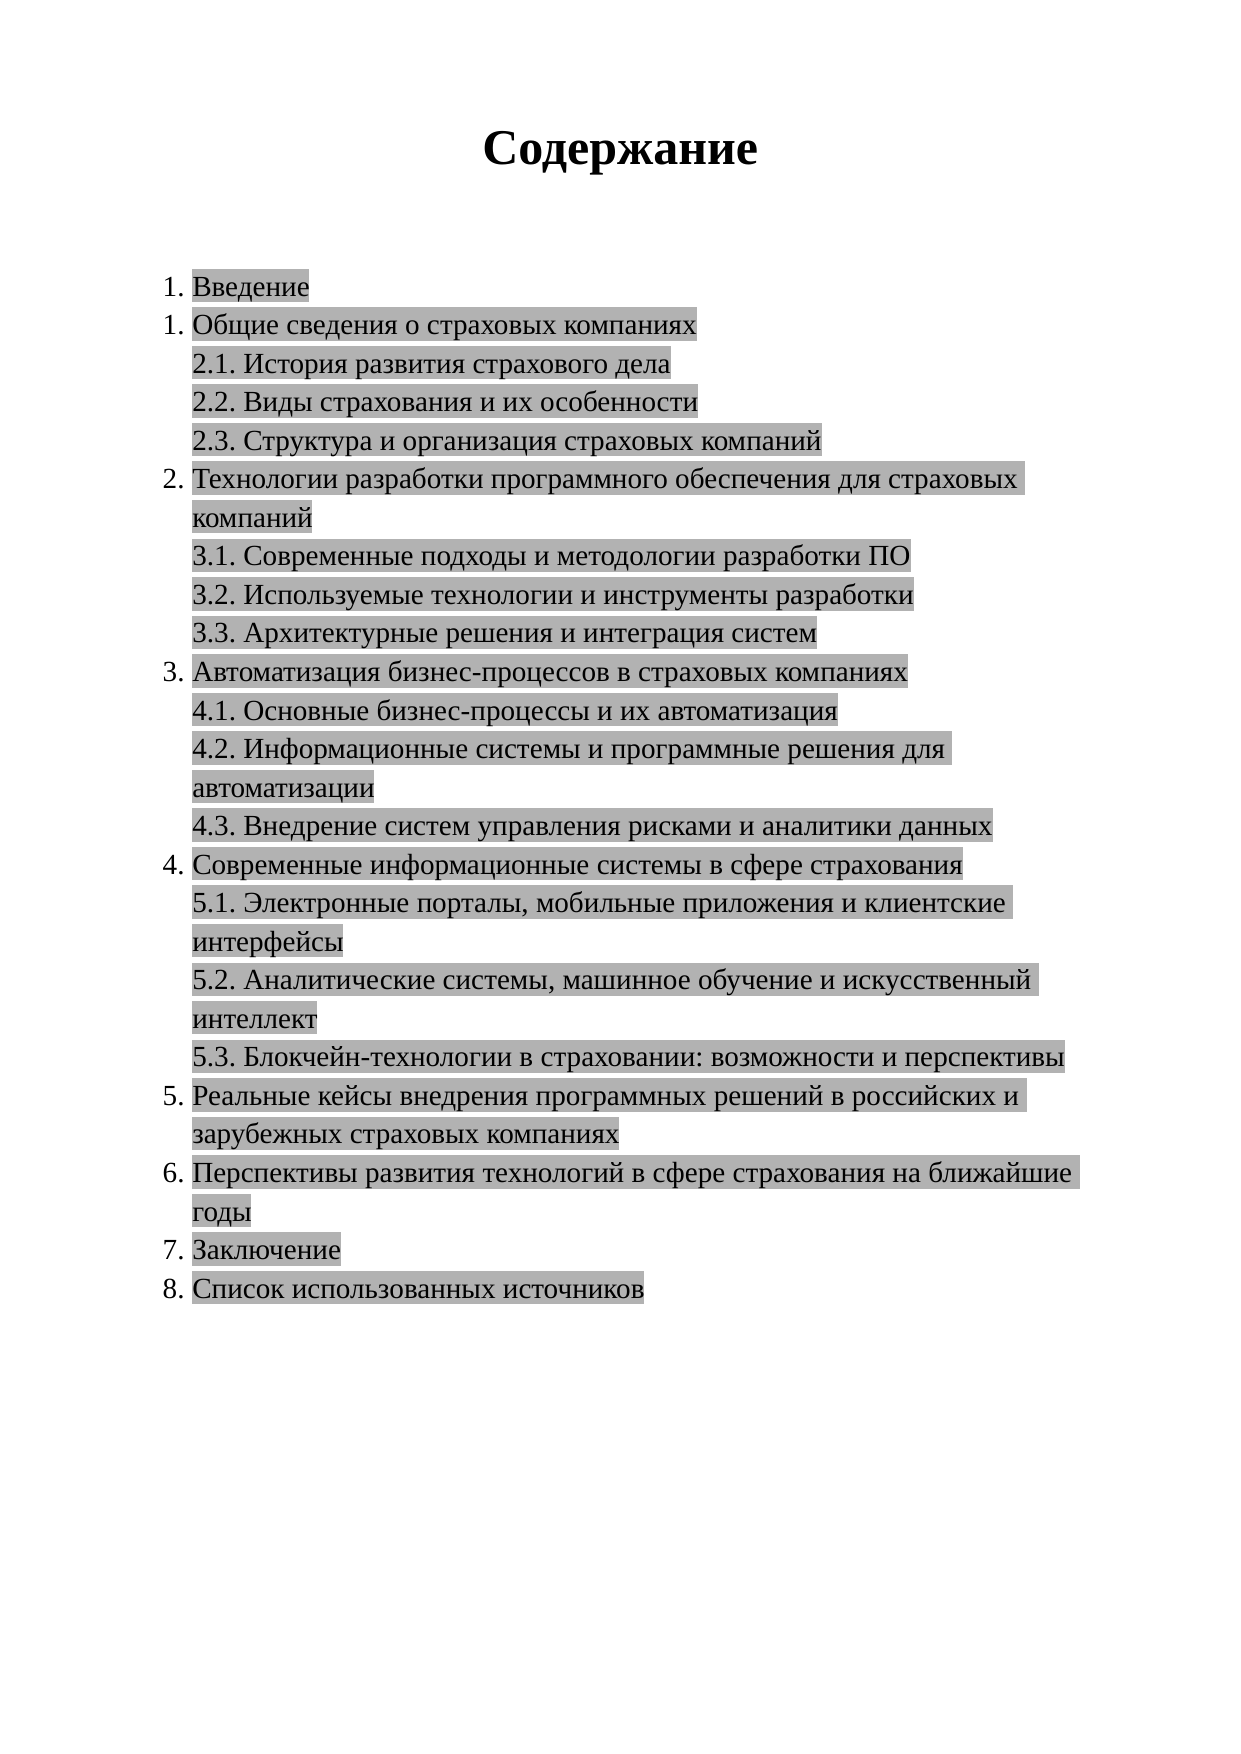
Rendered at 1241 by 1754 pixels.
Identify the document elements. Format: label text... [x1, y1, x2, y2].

list Современные информационные системы в сфере страхования 5.1. Электронные порталы, мобильные приложения и клиентские интерфейсы 5.2. Аналитические системы, машинное обучение и искусственный интеллект 5.3. Блокчейн-технологии в страховании: возможности и перспективы [162, 847, 1122, 1073]
subtitle Содержание [118, 118, 1122, 176]
list Перспективы развития технологий в сфере страхования на ближайшие годы [162, 1155, 1122, 1227]
list Заключение [162, 1232, 1122, 1266]
list Введение [162, 269, 1122, 302]
list Общие сведения о страховых компаниях 2.1. История развития страхового дела 2.2. Виды страхования и их особенности 2.3. Структура и организация страховых компаний [162, 307, 1122, 456]
list Автоматизация бизнес-процессов в страховых компаниях 4.1. Основные бизнес-процессы и их автоматизация 4.2. Информационные системы и программные решения для автоматизации 4.3. Внедрение систем управления рисками и аналитики данных [162, 654, 1122, 842]
list Реальные кейсы внедрения программных решений в российских и зарубежных страховых компаниях [162, 1078, 1122, 1150]
list Технологии разработки программного обеспечения для страховых компаний 3.1. Современные подходы и методологии разработки ПО 3.2. Используемые технологии и инструменты разработки 3.3. Архитектурные решения и интеграция систем [162, 461, 1122, 649]
list Список использованных источников [162, 1271, 1122, 1304]
